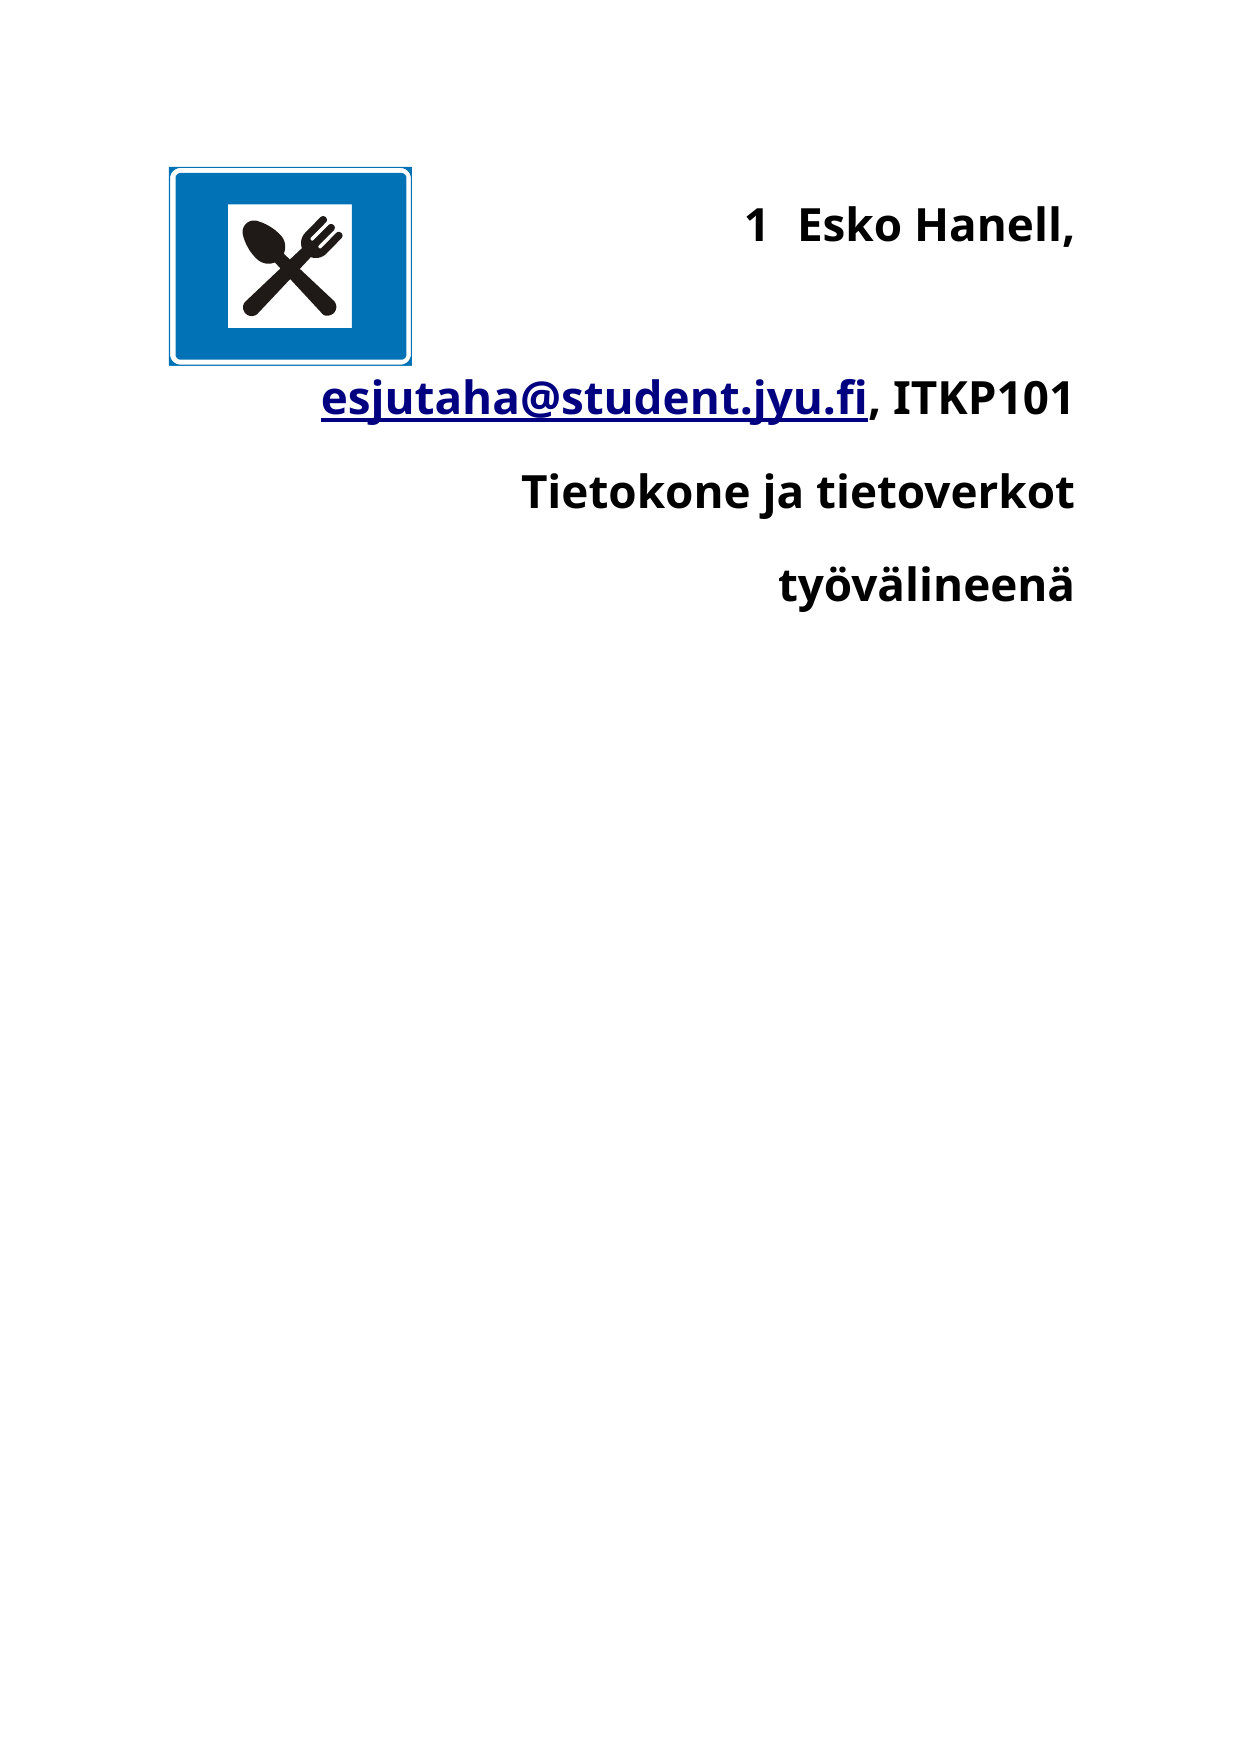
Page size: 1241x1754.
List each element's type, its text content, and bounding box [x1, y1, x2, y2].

subtitle Esko Hanell, esjutaha@student.jyu.fi, ITKP101 Tietokone ja tietoverkot työvälineenä [283, 192, 1075, 615]
